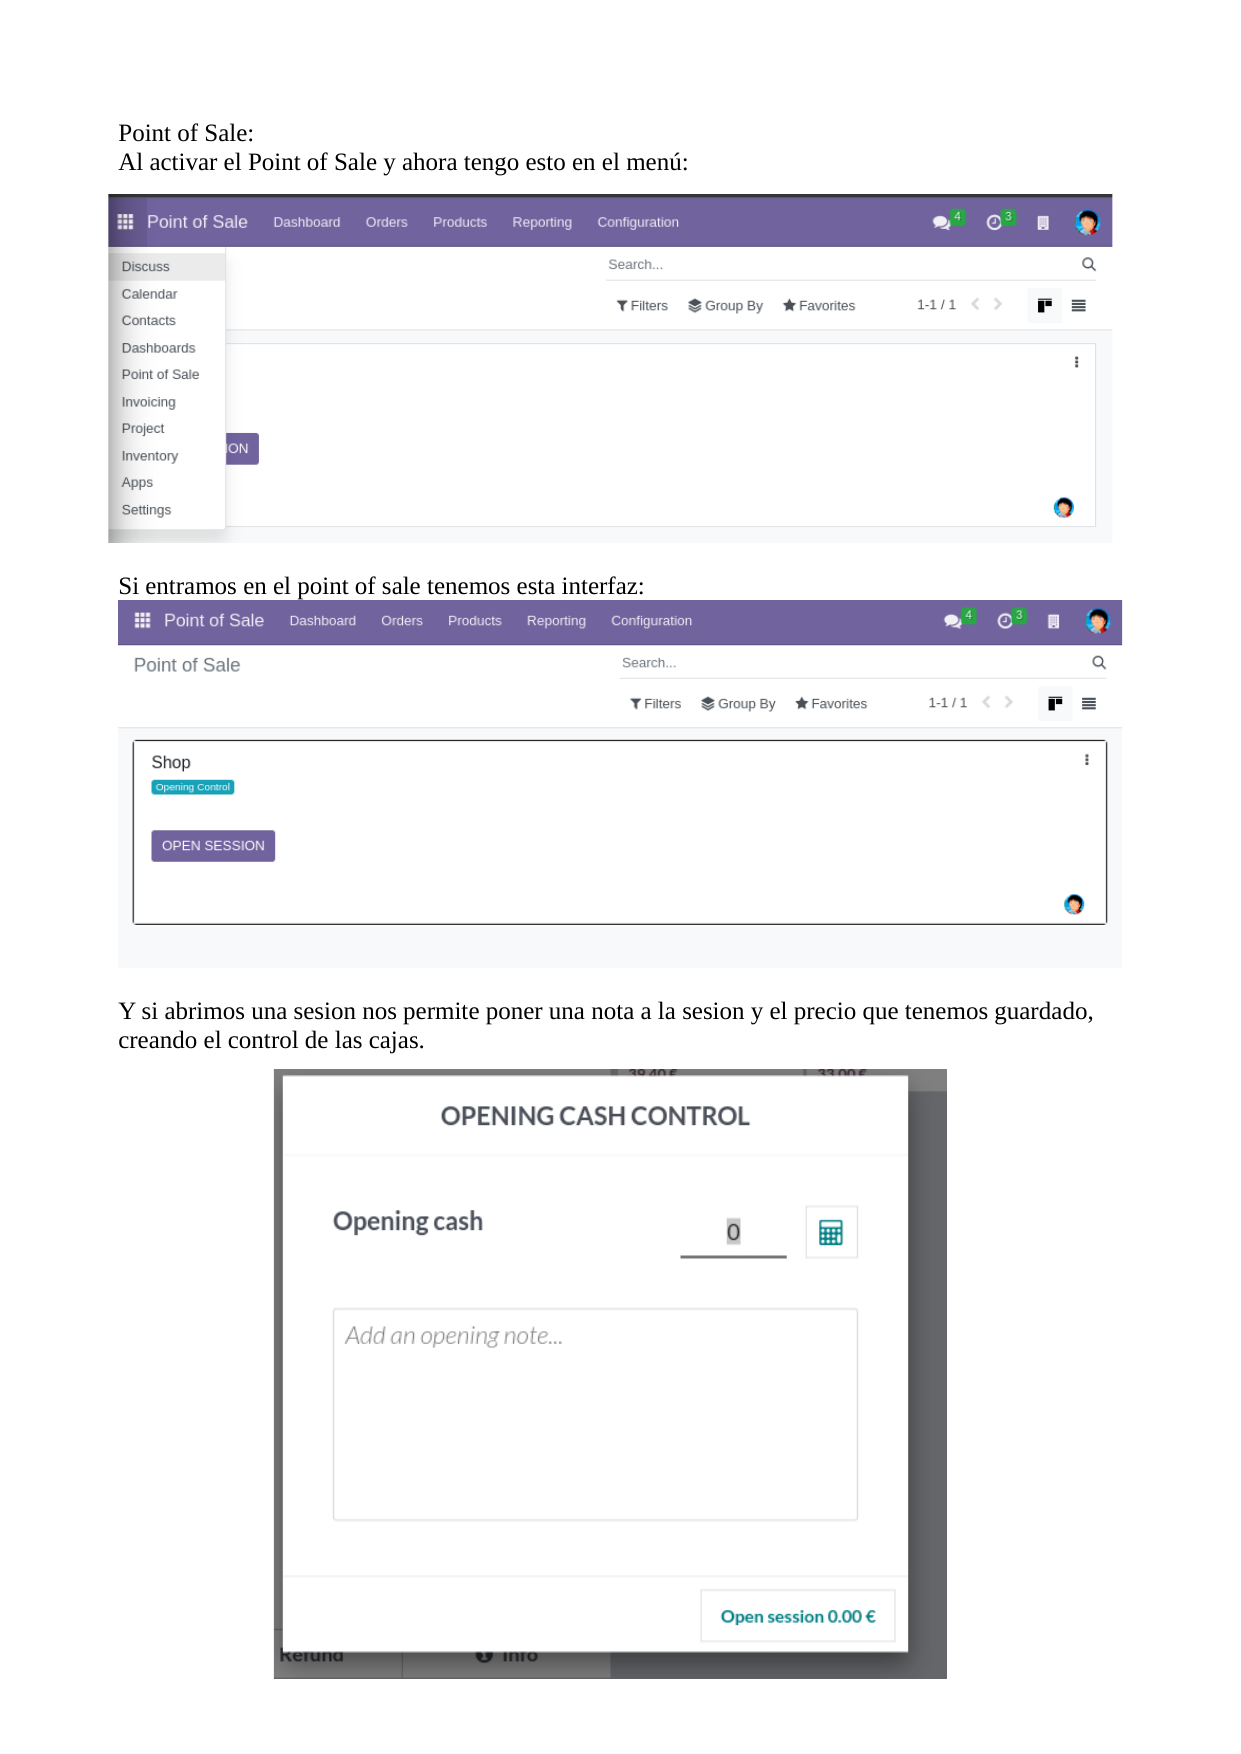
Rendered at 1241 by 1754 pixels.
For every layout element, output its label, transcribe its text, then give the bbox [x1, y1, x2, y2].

text Point of Sale: Al activar el Point of Sale y ahora tengo esto en el menú: [118, 118, 1122, 571]
text Y si abrimos una sesion nos permite poner una nota a la sesion y el precio que tenemos guardado, creando el control de las cajas. [118, 996, 1122, 1082]
picture [273, 1069, 947, 1679]
picture [108, 194, 1113, 543]
text Si entramos en el point of sale tenemos esta interfaz: [118, 571, 1122, 600]
picture [118, 600, 1123, 968]
